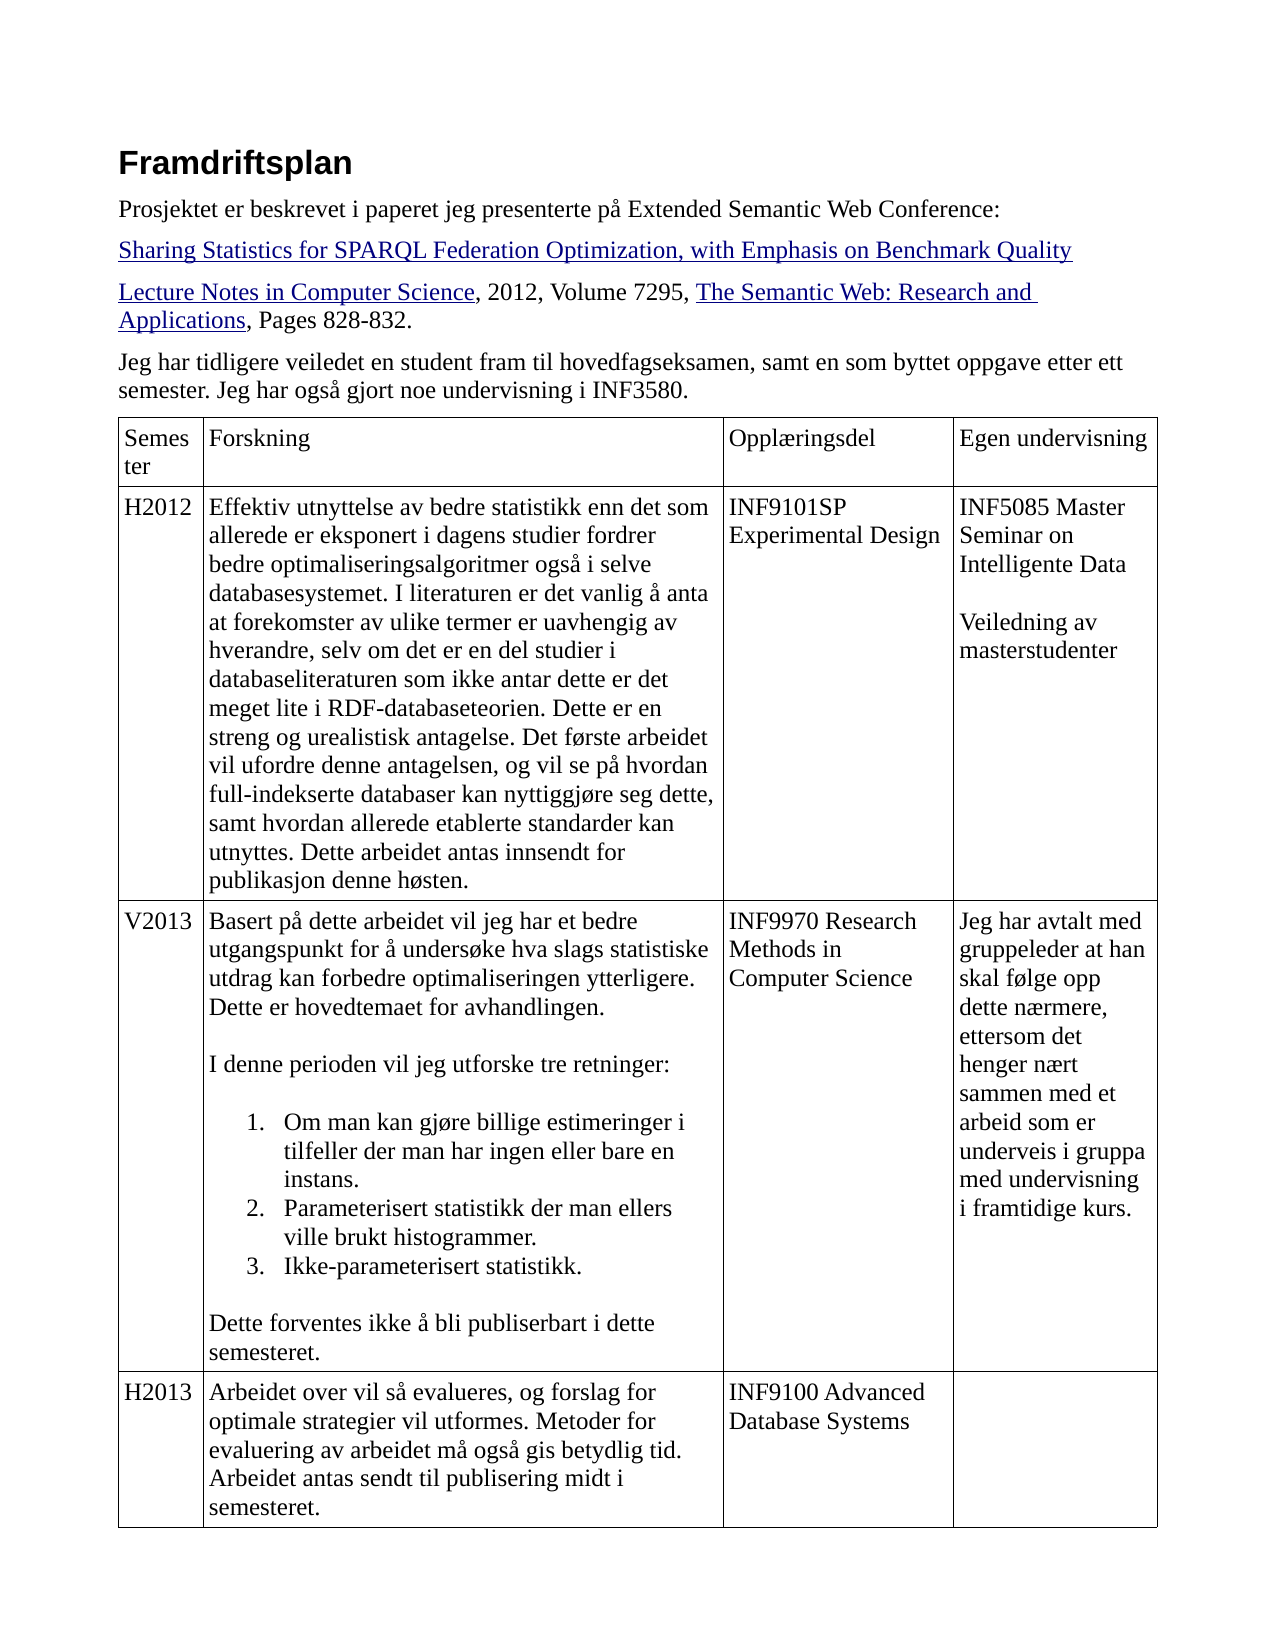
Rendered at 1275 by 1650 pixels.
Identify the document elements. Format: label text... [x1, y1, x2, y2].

table_cell Effektiv utnyttelse av bedre statistikk enn det som allerede er eksponert i dagens studier fordrer bedre optimaliseringsalgoritmer også i selve databasesystemet. I literaturen er det vanlig å anta at forekomster av ulike termer er uavhengig av hverandre, selv om det er en del studier i databaseliteraturen som ikke antar dette er det meget lite i RDF-databaseteorien. Dette er en streng og urealistisk antagelse. Det første arbeidet vil ufordre denne antagelsen, og vil se på hvordan full-indekserte databaser kan nyttiggjøre seg dette, samt hvordan allerede etablerte standarder kan utnyttes. Dette arbeidet antas innsendt for publikasjon denne høsten. [204, 487, 723, 900]
text Prosjektet er beskrevet i paperet jeg presenterte på Extended Semantic Web Conference: [118, 194, 1157, 223]
table_cell H2013 [119, 1372, 203, 1527]
table_cell [954, 1372, 1157, 1527]
table_cell H2012 [119, 487, 203, 900]
subtitle Framdriftsplan [118, 143, 1157, 182]
text Sharing Statistics for SPARQL Federation Optimization, with Emphasis on Benchmark Quality [118, 236, 1157, 264]
table_cell INF5085 Master Seminar on Intelligente Data Veiledning av masterstudenter [954, 487, 1157, 900]
table_cell Arbeidet over vil så evalueres, og forslag for optimale strategier vil utformes. Metoder for evaluering av arbeidet må også gis betydlig tid. Arbeidet antas sendt til publisering midt i semesteret. [204, 1372, 723, 1527]
table_cell INF9970 Research Methods in Computer Science [724, 901, 953, 1371]
table_header Semester [119, 418, 203, 486]
table_cell Jeg har avtalt med gruppeleder at han skal følge opp dette nærmere, ettersom det henger nært sammen med et arbeid som er underveis i gruppa med undervisning i framtidige kurs. [954, 901, 1157, 1371]
table_header Opplæringsdel [724, 418, 953, 486]
table_cell Basert på dette arbeidet vil jeg har et bedre utgangspunkt for å undersøke hva slags statistiske utdrag kan forbedre optimaliseringen ytterligere. Dette er hovedtemaet for avhandlingen. I denne perioden vil jeg utforske tre retninger: Om man kan gjøre billige estimeringer i tilfeller der man har ingen eller bare en instans. Parameterisert statistikk der man ellers ville brukt histogrammer. Ikke-parameterisert statistikk. Dette forventes ikke å bli publiserbart i dette semesteret. [204, 901, 723, 1371]
text Lecture Notes in Computer Science, 2012, Volume 7295, The Semantic Web: Research and Applications, Pages 828-832. [118, 277, 1157, 334]
table_cell INF9100 Advanced Database Systems [724, 1372, 953, 1527]
table_cell V2013 [119, 901, 203, 1371]
text Jeg har tidligere veiledet en student fram til hovedfagseksamen, samt en som byttet oppgave etter ett semester. Jeg har også gjort noe undervisning i INF3580. [118, 347, 1157, 404]
table_header Egen undervisning [954, 418, 1157, 486]
table_header Forskning [204, 418, 723, 486]
table_cell INF9101SP Experimental Design [724, 487, 953, 900]
